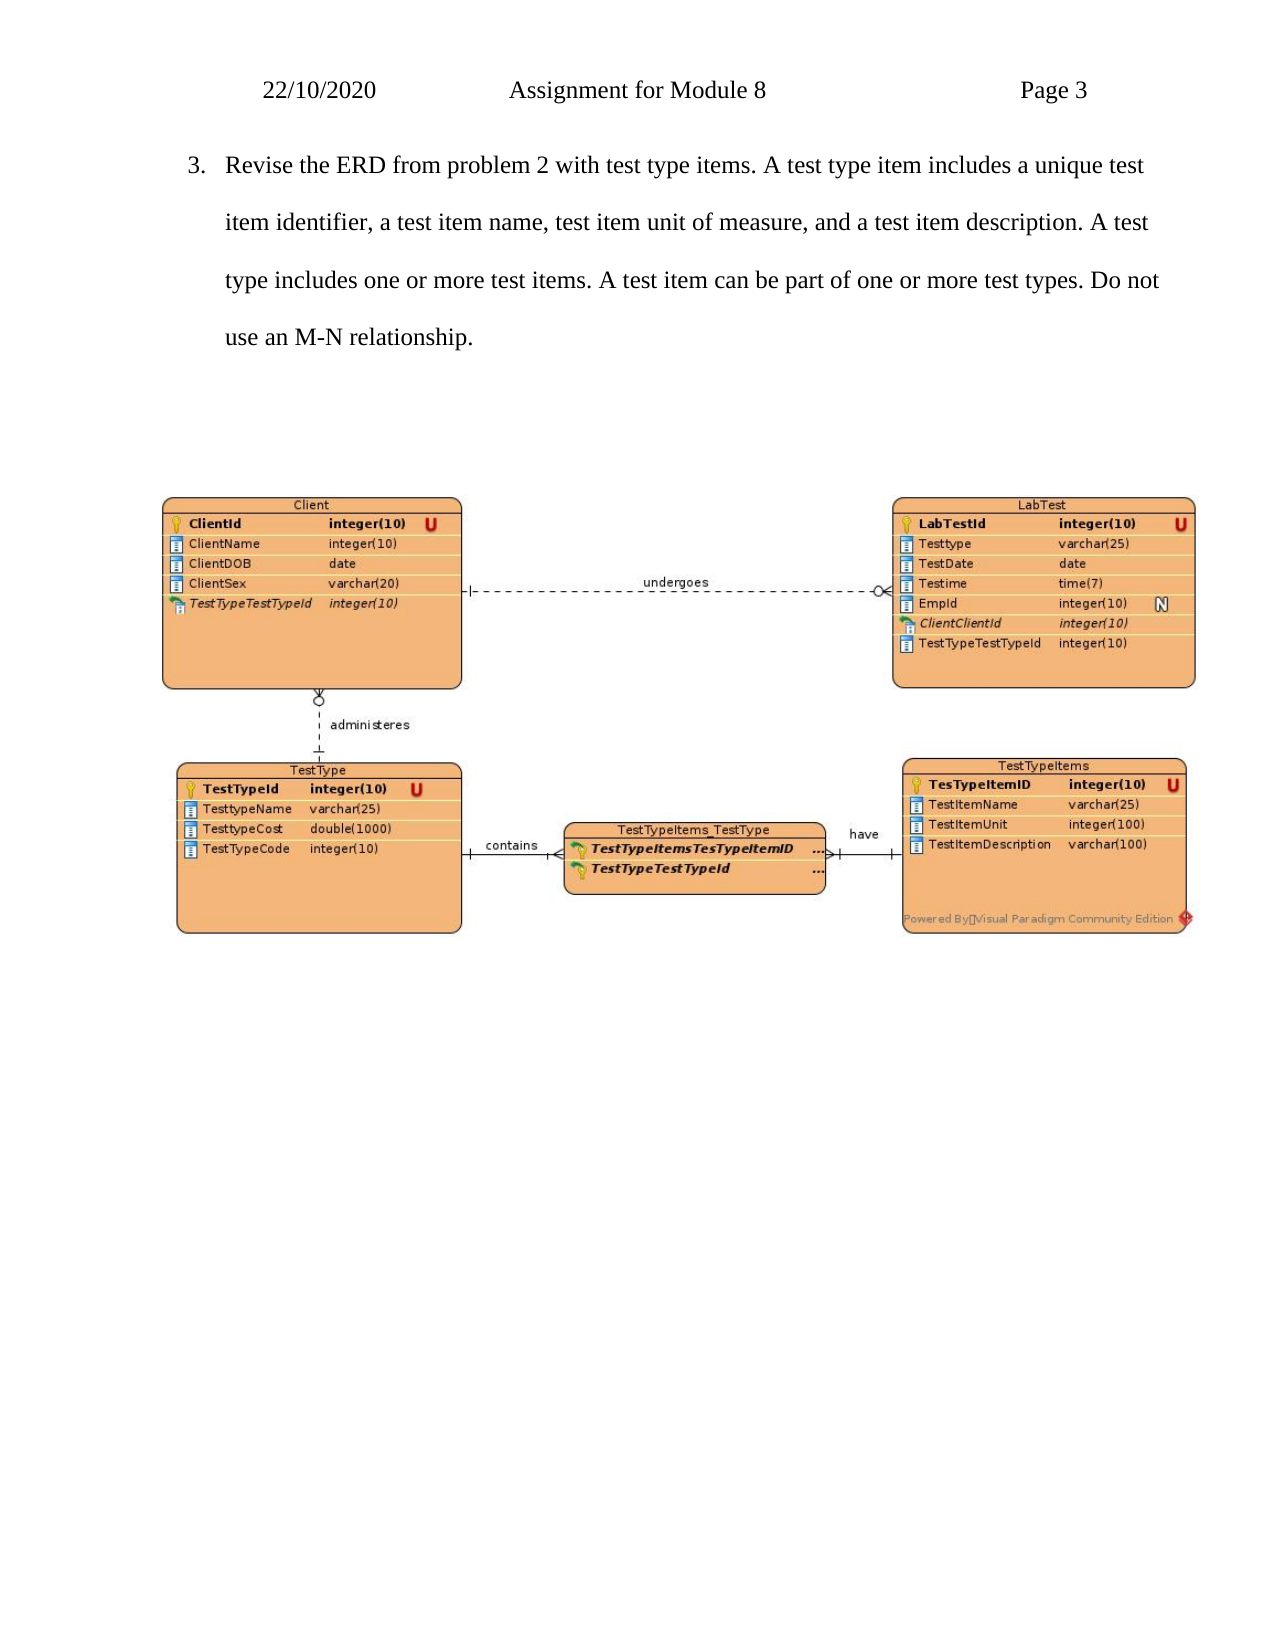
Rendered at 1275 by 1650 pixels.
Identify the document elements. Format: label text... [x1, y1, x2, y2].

picture [161, 495, 1199, 937]
list Revise the ERD from problem 2 with test type items. A test type item includes a unique test item identifier, a test item name, test item unit of measure, and a test item description. A test type includes one or more test items. A test item can be part of one or more test types. Do not use an M-N relationship. [187, 150, 1162, 351]
